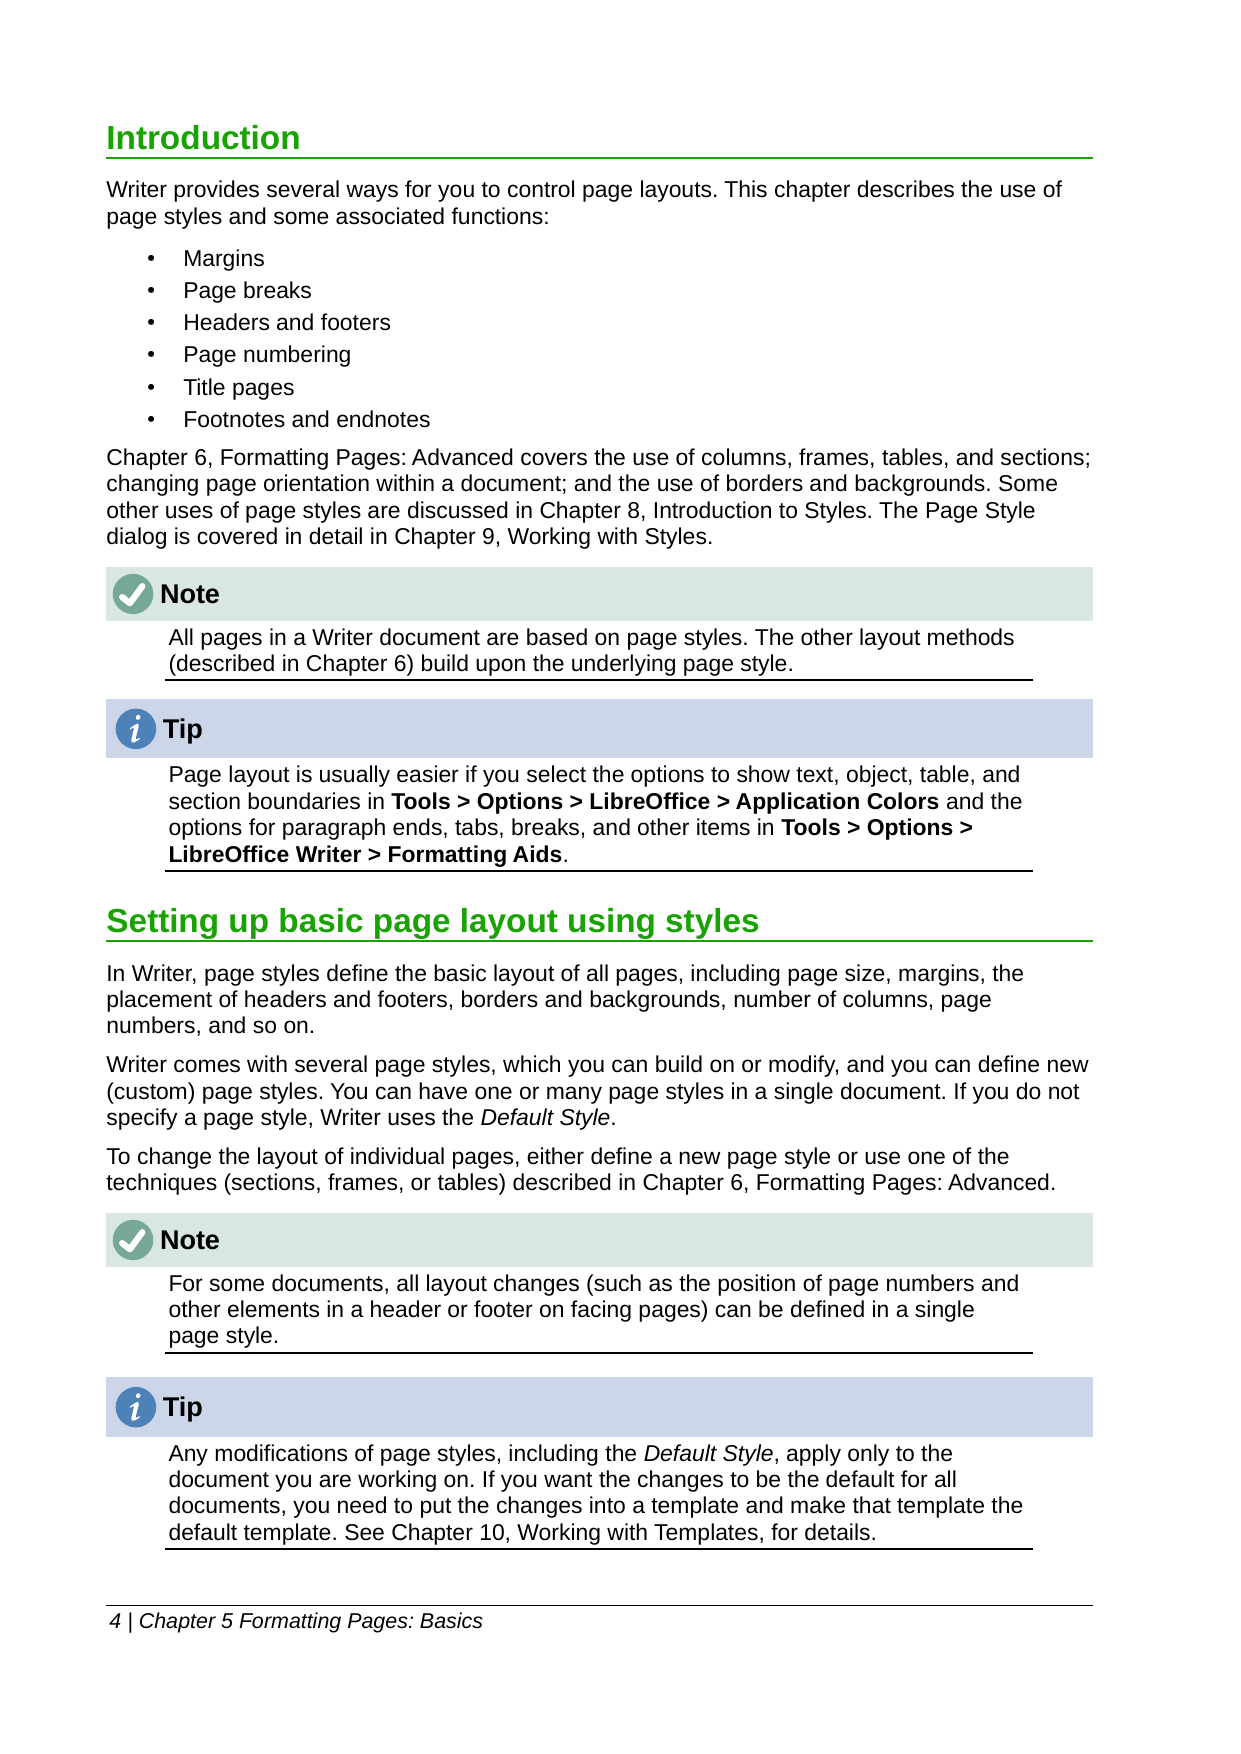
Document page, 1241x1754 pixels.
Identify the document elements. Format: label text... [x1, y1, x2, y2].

subtitle Tip [106, 699, 1093, 758]
text Any modifications of page styles, including the Default Style, apply only to the document you are working on. If you want the changes to be the default for all documents, you need to put the changes into a template and make that template the default template. See Chapter 10, Working with Templates, for details. [165, 1437, 1033, 1548]
text Page layout is usually easier if you select the options to show text, object, table, and section boundaries in Tools > Options > LibreOffice > Application Colors and the options for paragraph ends, tabs, breaks, and other items in Tools > Options > LibreOffice Writer > Formatting Aids. [165, 758, 1033, 870]
list Footnotes and endnotes [144, 403, 1093, 435]
text For some documents, all layout changes (such as the position of page numbers and other elements in a header or footer on facing pages) can be defined in a single page style. [165, 1267, 1033, 1352]
subtitle Tip [106, 1377, 1093, 1437]
list Page breaks [144, 274, 1093, 303]
list Page numbering [144, 338, 1093, 368]
subtitle Setting up basic page layout using styles [106, 901, 1093, 940]
subtitle Note [106, 1213, 1093, 1267]
text To change the layout of individual pages, either define a new page style or use one of the techniques (sections, frames, or tables) described in Chapter 6, Formatting Pages: Advanced. [106, 1143, 1093, 1196]
subtitle Introduction [106, 118, 1093, 157]
text All pages in a Writer document are based on page styles. The other layout methods (described in Chapter 6) build upon the underlying page style. [165, 621, 1033, 679]
list Margins [144, 242, 1093, 271]
text Chapter 6, Formatting Pages: Advanced covers the use of columns, frames, tables, and sections; changing page orientation within a document; and the use of borders and backgrounds. Some other uses of page styles are discussed in Chapter 8, Introduction to Styles. The Page Style dialog is covered in detail in Chapter 9, Working with Styles. [106, 444, 1093, 549]
subtitle Note [106, 567, 1093, 621]
list Writer provides several ways for you to control page layouts. This chapter describes the use of page styles and some associated functions: [106, 176, 1093, 229]
text In Writer, page styles define the basic layout of all pages, including page size, margins, the placement of headers and footers, borders and backgrounds, number of columns, page numbers, and so on. [106, 960, 1093, 1039]
list Title pages [144, 371, 1093, 400]
text Writer comes with several page styles, which you can build on or modify, and you can define new (custom) page styles. You can have one or many page styles in a single document. If you do not specify a page style, Writer uses the Default Style. [106, 1051, 1093, 1130]
list Headers and footers [144, 306, 1093, 335]
